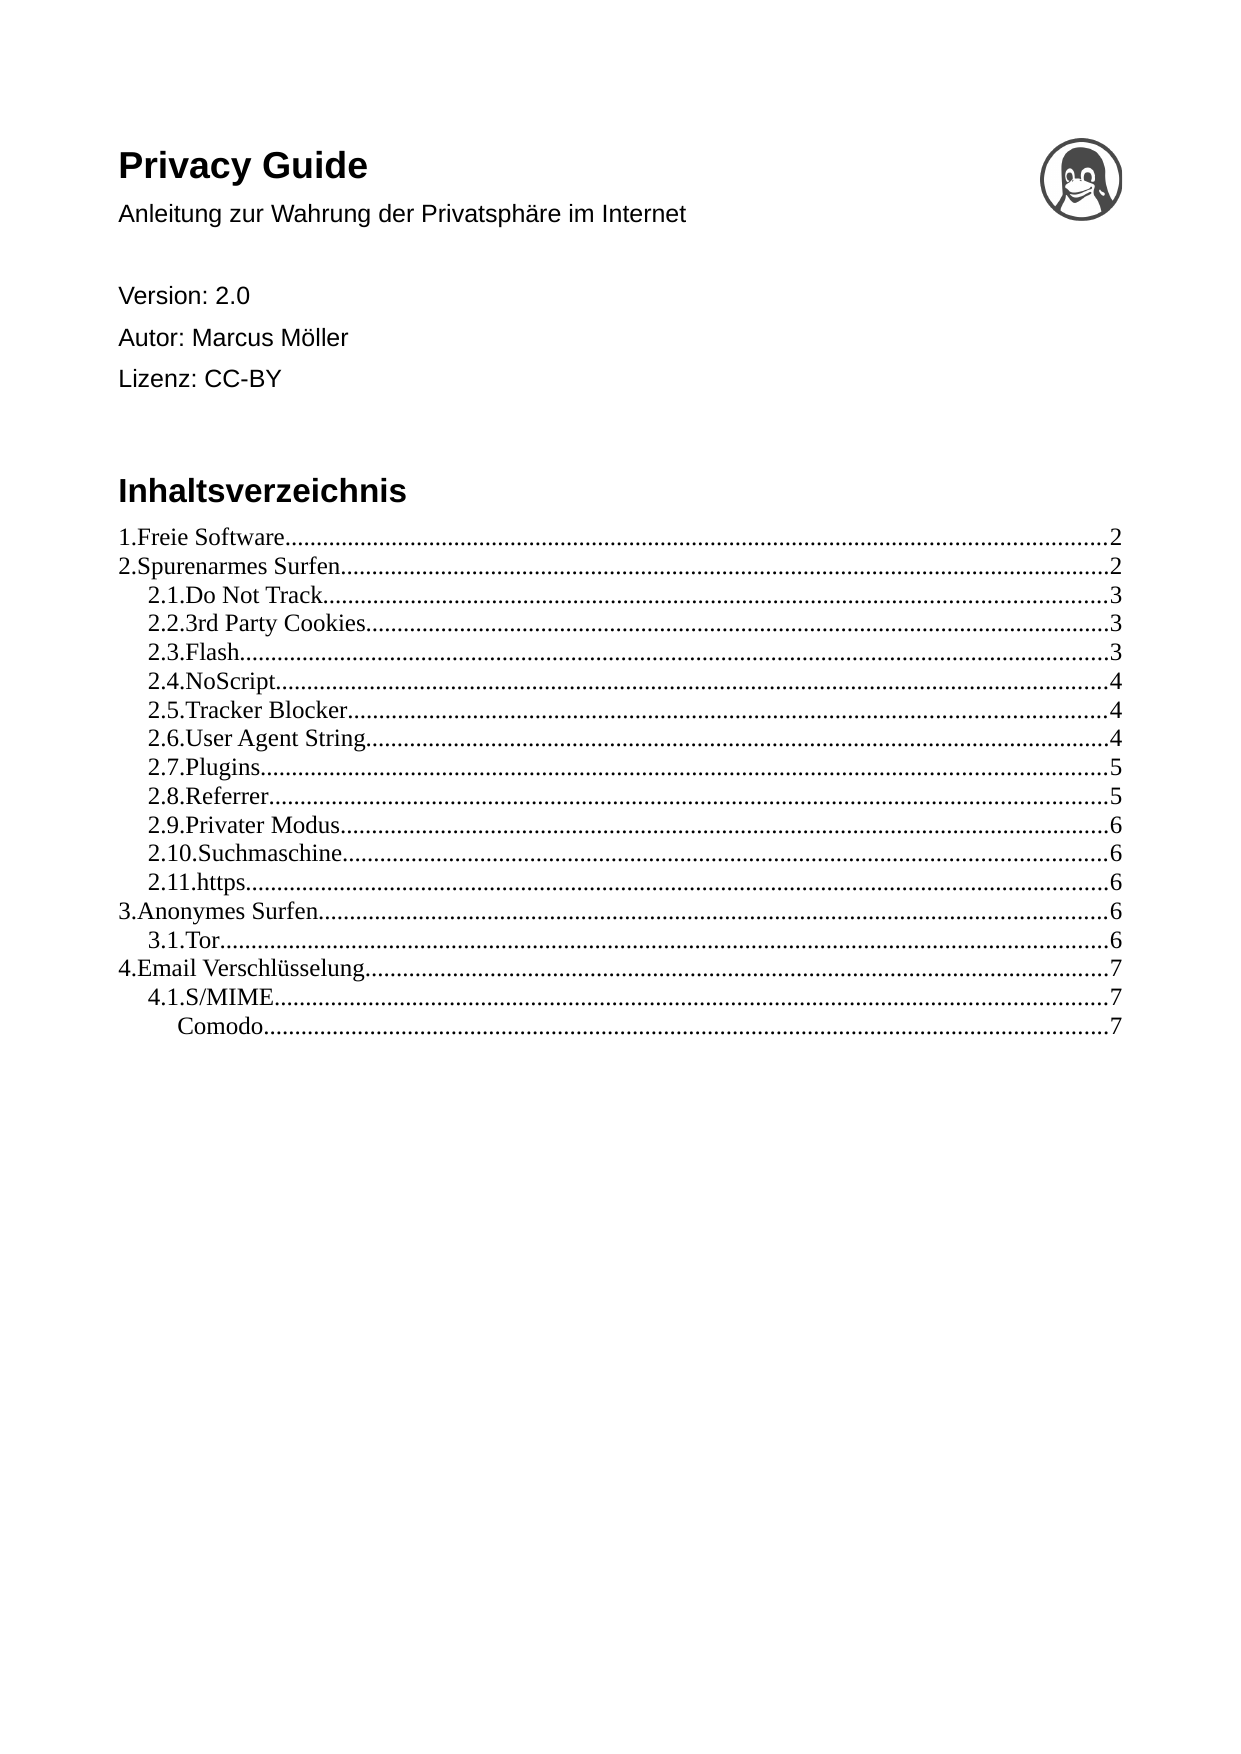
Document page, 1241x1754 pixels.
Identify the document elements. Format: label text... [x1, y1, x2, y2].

text 4.1.S/MIME 7 [148, 982, 1122, 1011]
text 2.8.Referrer 5 [148, 781, 1122, 810]
picture [1040, 138, 1123, 221]
text Lizenz: CC-BY [118, 364, 1122, 392]
text 2.1.Do Not Track 3 [148, 580, 1122, 608]
text Comodo 7 [177, 1011, 1122, 1040]
text 1.Freie Software 2 [118, 522, 1122, 551]
text Version: 2.0 [118, 281, 1122, 310]
title Privacy Guide [118, 143, 1040, 186]
text 3.1.Tor 6 [148, 925, 1122, 953]
subtitle Inhaltsverzeichnis [118, 471, 1122, 510]
text 2.6.User Agent String 4 [148, 723, 1122, 752]
text 2.4.NoScript 4 [148, 666, 1122, 695]
text 2.3.Flash 3 [148, 637, 1122, 666]
text 3.Anonymes Surfen 6 [118, 896, 1122, 925]
text 2.5.Tracker Blocker 4 [148, 695, 1122, 723]
text 2.7.Plugins 5 [148, 752, 1122, 781]
text 2.11.https 6 [148, 867, 1122, 896]
text 2.2.3rd Party Cookies 3 [148, 608, 1122, 637]
text Anleitung zur Wahrung der Privatsphäre im Internet [118, 199, 1122, 227]
text Autor: Marcus Möller [118, 322, 1122, 351]
text 2.9.Privater Modus 6 [148, 810, 1122, 838]
text 2.10.Suchmaschine 6 [148, 838, 1122, 867]
text 4.Email Verschlüsselung 7 [118, 953, 1122, 982]
text 2.Spurenarmes Surfen 2 [118, 551, 1122, 580]
